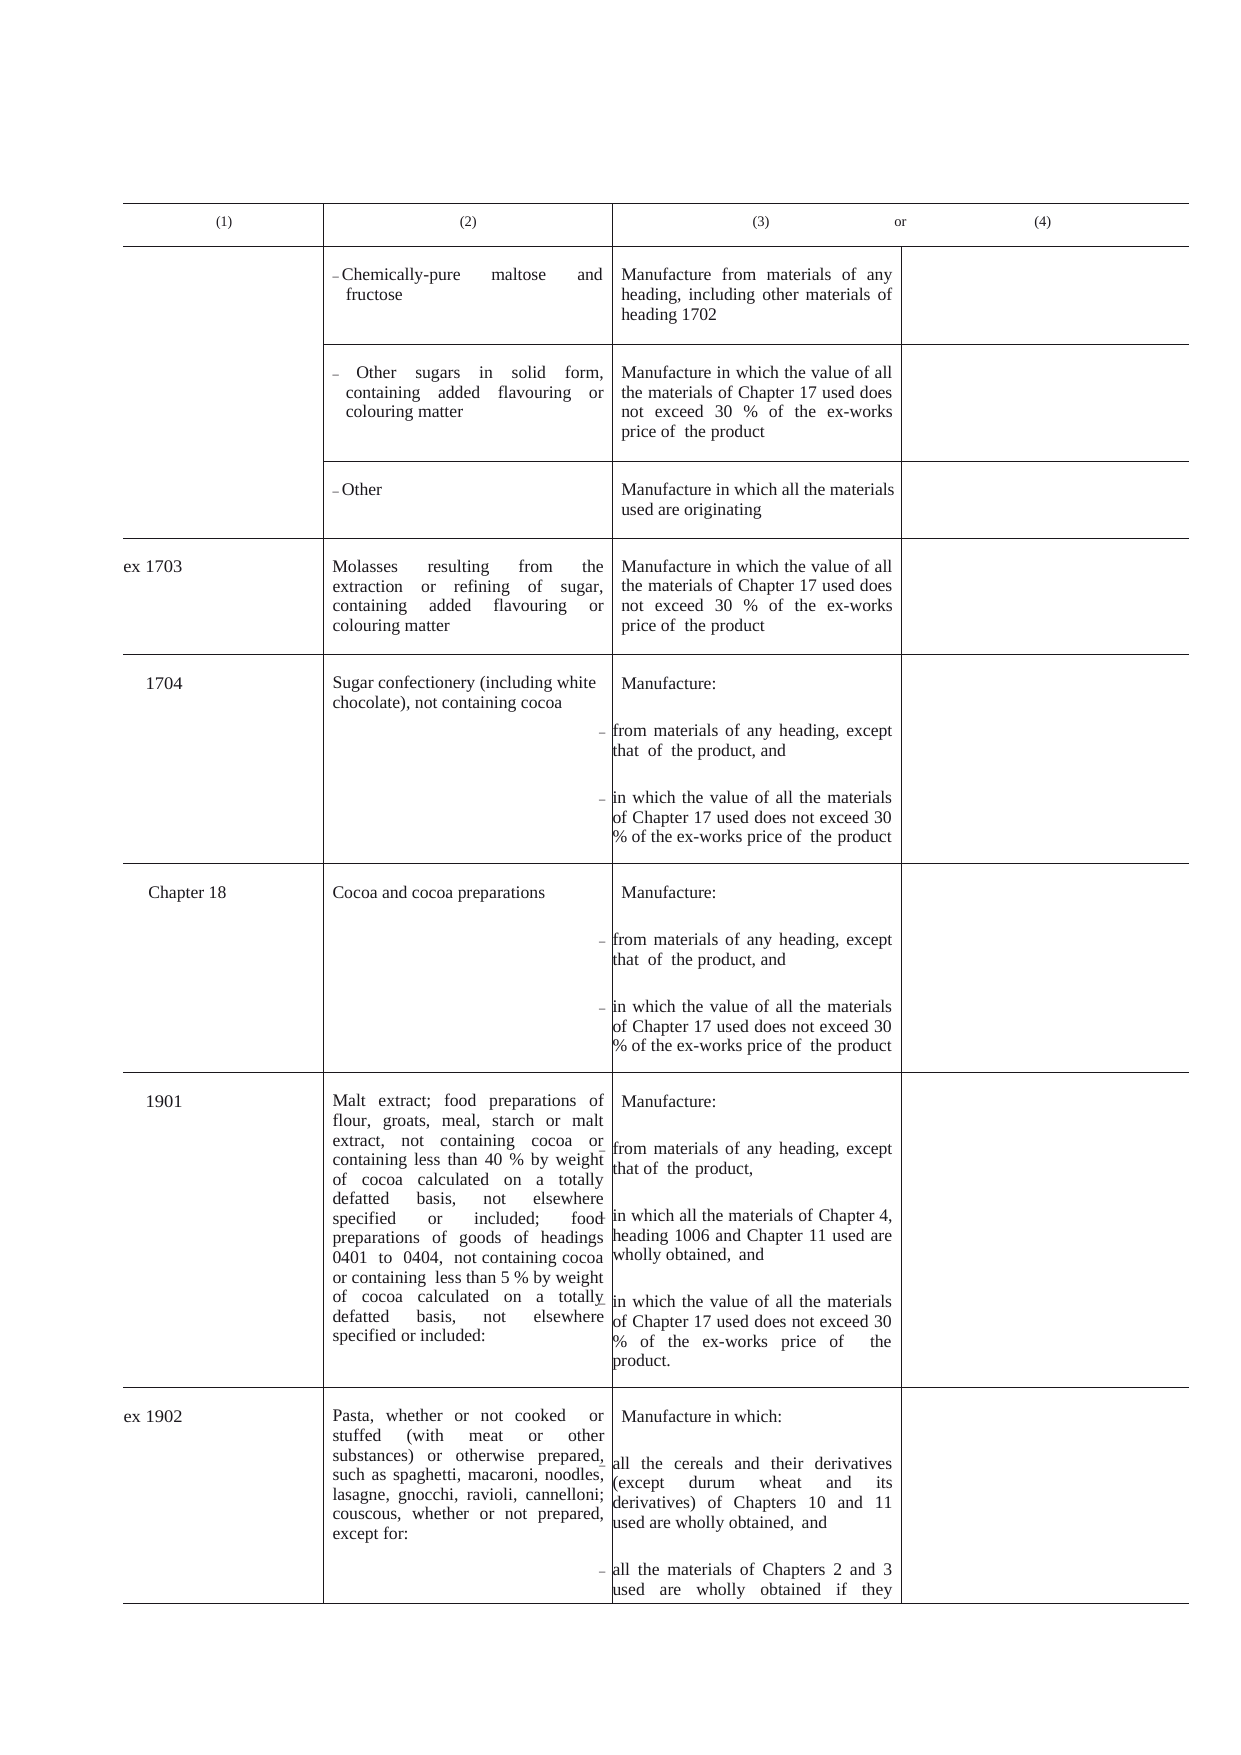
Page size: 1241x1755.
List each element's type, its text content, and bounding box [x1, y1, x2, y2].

table_cell – Other sugars in solid form, containing added flavouring or colouring matter [324, 345, 612, 461]
table_cell 1901 [123, 1073, 323, 1387]
table_cell [902, 1388, 1189, 1603]
table_cell 1704 [123, 655, 323, 863]
table_cell [902, 345, 1189, 461]
table_header (2) [324, 204, 612, 246]
table_cell – Other [324, 462, 612, 538]
table_header (3) or (4) [613, 204, 1189, 246]
table_cell [902, 655, 1189, 863]
table_cell Pasta, whether or not cooked or stuffed (with meat or other substances) or otherwise prepared, such as spaghetti, macaroni, noodles, lasagne, gnocchi, ravioli, cannelloni; couscous, whether or not prepared, except for: [324, 1388, 612, 1603]
table_cell Manufacture: from materials of any heading, except that of the product, in which all the materials of Chapter 4, heading 1006 and Chapter 11 used are wholly obtained, and in which the value of all the materials of Chapter 17 used does not exceed 30 % of the ex-works price of the product. [613, 1073, 901, 1387]
table_cell Manufacture in which all the materials used are originating [613, 462, 901, 538]
table_cell [902, 1073, 1189, 1387]
table_cell Malt extract; food preparations of flour, groats, meal, starch or malt extract, not containing cocoa or containing less than 40 % by weight of cocoa calculated on a totally defatted basis, not elsewhere specified or included; food preparations of goods of headings 0401 to 0404, not containing cocoa or containing less than 5 % by weight of cocoa calculated on a totally defatted basis, not elsewhere specified or included: [324, 1073, 612, 1387]
table_cell Manufacture: from materials of any heading, except that of the product, and in which the value of all the materials of Chapter 17 used does not exceed 30 % of the ex-works price of the product [613, 864, 901, 1072]
table_cell Manufacture from materials of any heading, including other materials of heading 1702 [613, 247, 901, 344]
table_cell Chapter 18 [123, 864, 323, 1072]
table_cell Manufacture: from materials of any heading, except that of the product, and in which the value of all the materials of Chapter 17 used does not exceed 30 % of the ex-works price of the product [613, 655, 901, 863]
table_cell [123, 247, 323, 538]
table_cell [902, 539, 1189, 654]
table_cell Manufacture in which the value of all the materials of Chapter 17 used does not exceed 30 % of the ex-works price of the product [613, 345, 901, 461]
table_cell ex 1902 [123, 1388, 323, 1603]
table_cell [902, 247, 1189, 344]
table_cell Cocoa and cocoa preparations [324, 864, 612, 1072]
table_cell ex 1703 [123, 539, 323, 654]
table_header (1) [123, 204, 323, 246]
table_cell – Chemically-pure maltose and fructose [324, 247, 612, 344]
table_cell Manufacture in which: all the cereals and their derivatives (except durum wheat and its derivatives) of Chapters 10 and 11 used are wholly obtained, and all the materials of Chapters 2 and 3 used are wholly obtained if they [613, 1388, 901, 1603]
table_cell Manufacture in which the value of all the materials of Chapter 17 used does not exceed 30 % of the ex-works price of the product [613, 539, 901, 654]
table_cell Molasses resulting from the extraction or refining of sugar, containing added flavouring or colouring matter [324, 539, 612, 654]
table_cell [902, 864, 1189, 1072]
table_cell Sugar confectionery (including white chocolate), not containing cocoa [324, 655, 612, 863]
table_cell [902, 462, 1189, 538]
